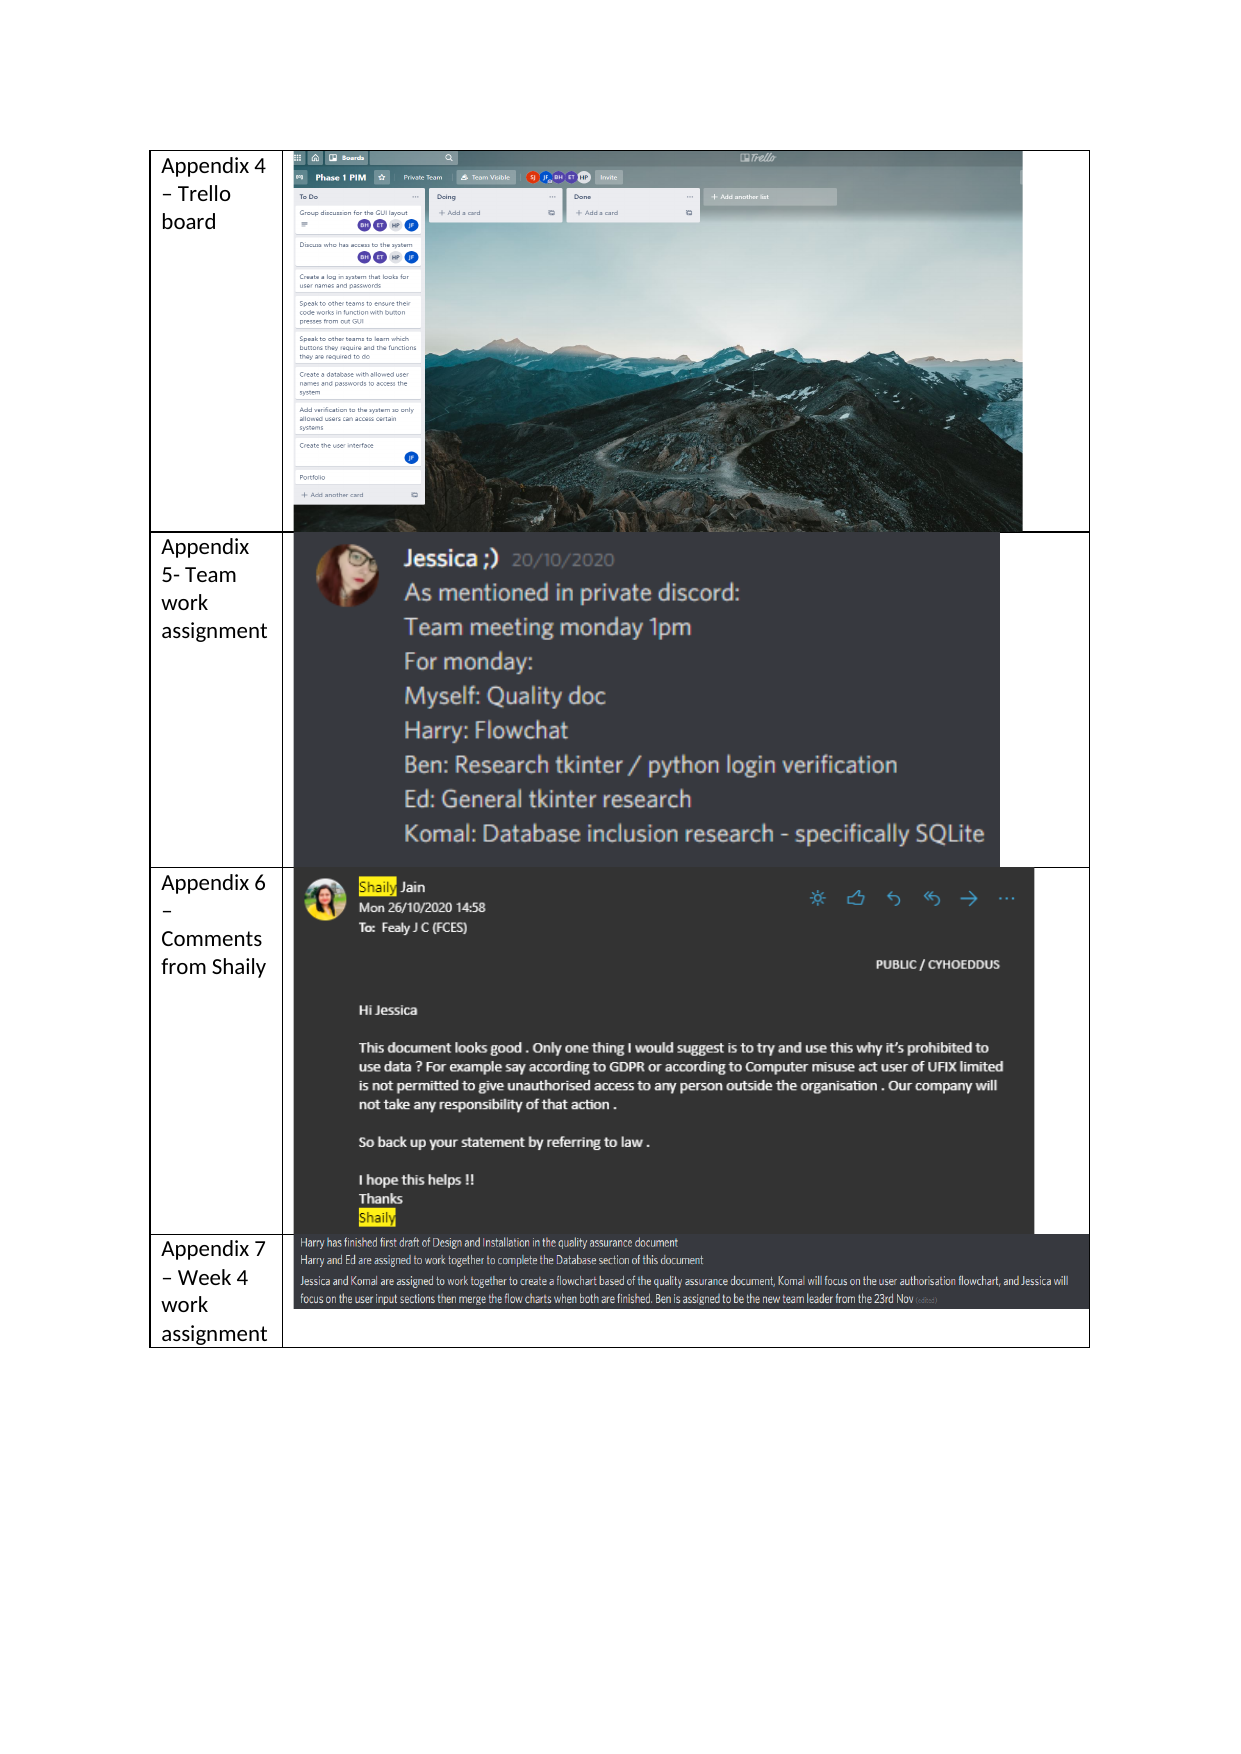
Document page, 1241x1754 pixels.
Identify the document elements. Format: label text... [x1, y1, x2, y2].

table_cell Appendix 6 – Comments from Shaily [151, 868, 282, 1233]
table_cell Appendix 4 – Trello board [151, 151, 282, 531]
table_cell Appendix 7 – Week 4 work assignment [151, 1235, 282, 1347]
table_cell [1000, 533, 1089, 867]
table_cell Appendix 5- Team work assignment [151, 533, 282, 867]
table_cell [283, 533, 293, 867]
table_cell [1023, 151, 1089, 531]
table_cell [283, 151, 293, 531]
table_cell [1035, 868, 1089, 1233]
table_cell [283, 868, 293, 1233]
table_cell [283, 1235, 1089, 1347]
